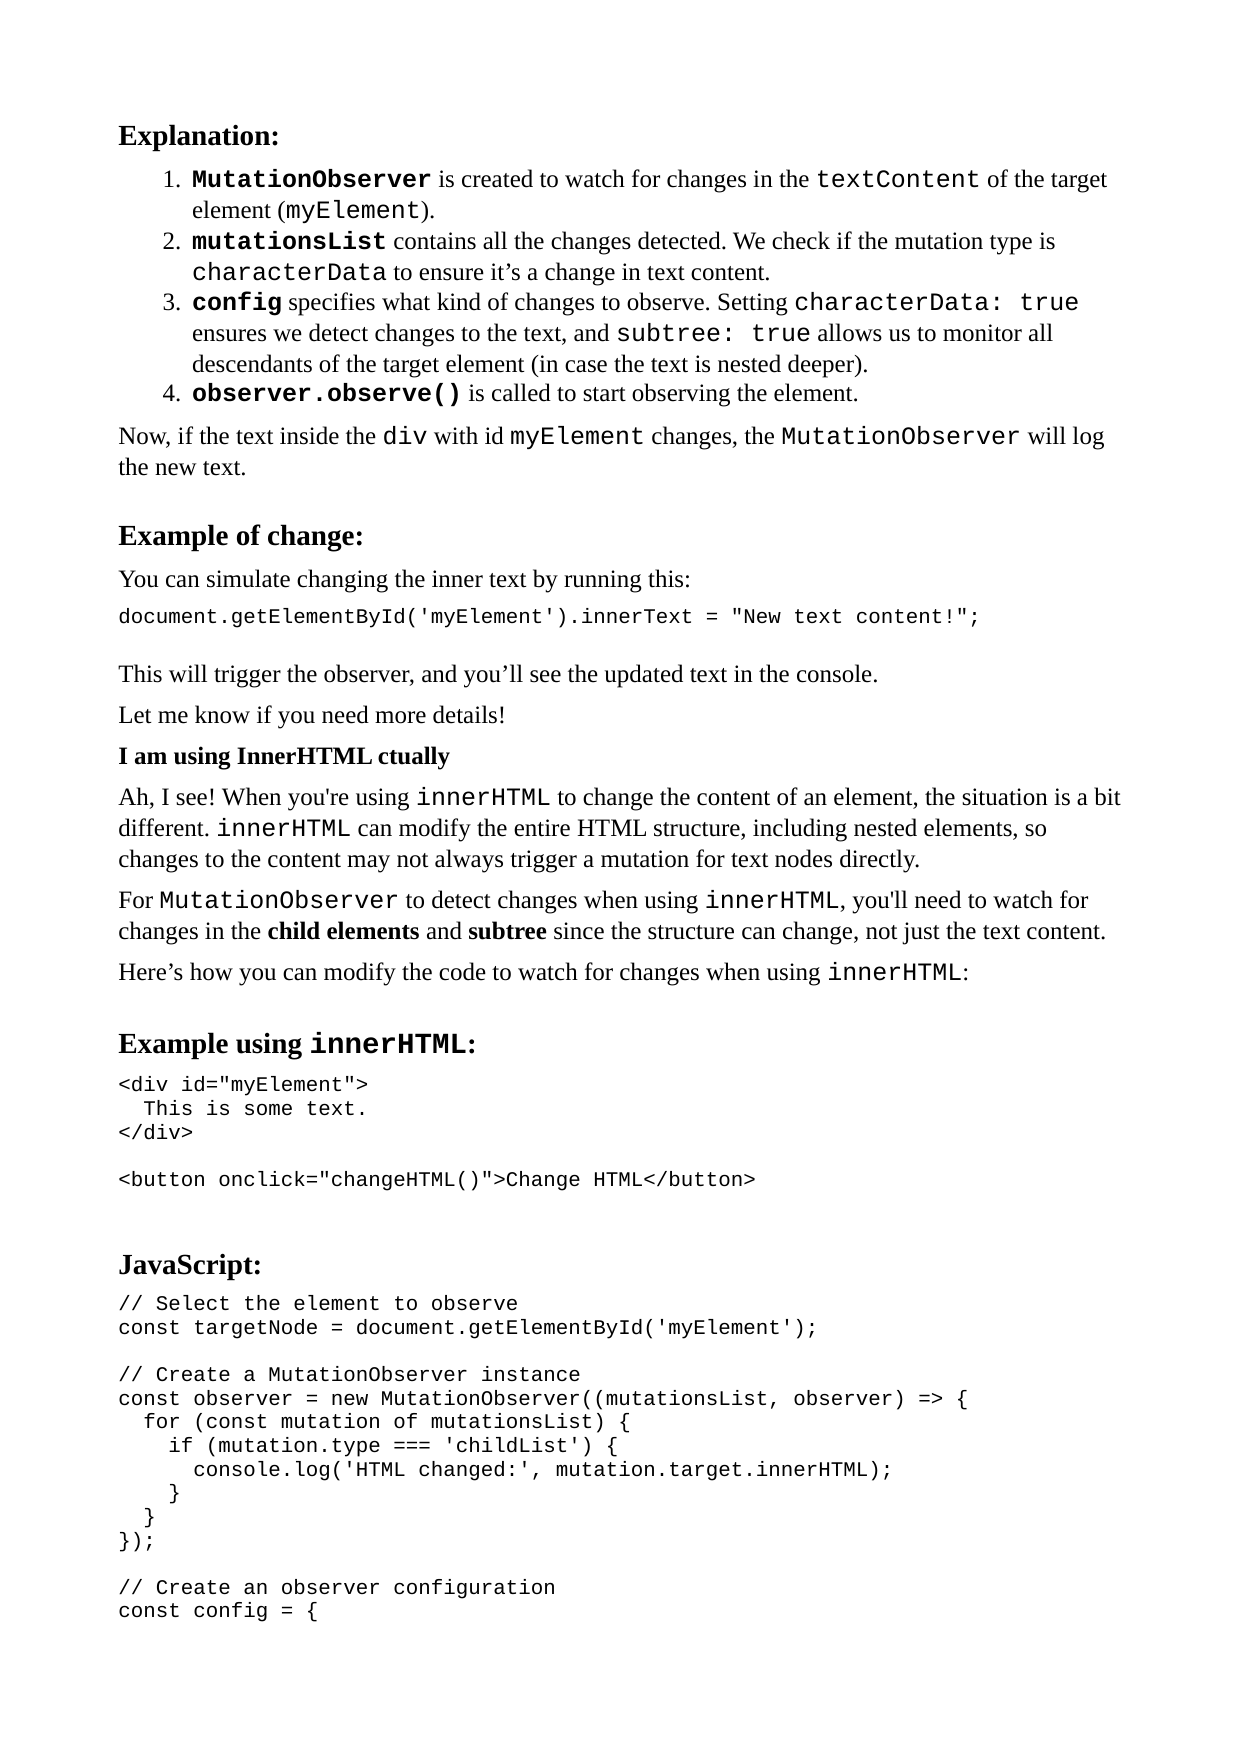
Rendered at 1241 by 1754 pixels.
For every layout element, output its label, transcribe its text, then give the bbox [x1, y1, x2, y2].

list mutationsList contains all the changes detected. We check if the mutation type is characterData to ensure it’s a change in text content. [162, 226, 1122, 287]
text document.getElementById('myElement').innerText = "New text content!"; [118, 606, 1122, 629]
text Here’s how you can modify the code to watch for changes when using innerHTML: [118, 957, 1122, 988]
subtitle Example of change: [118, 518, 1122, 552]
text const config = { [118, 1601, 1122, 1624]
text </div> [118, 1122, 1122, 1145]
text // Create an observer configuration [118, 1577, 1122, 1601]
text For MutationObserver to detect changes when using innerHTML, you'll need to watch for changes in the child elements and subtree since the structure can change, not just the text content. [118, 885, 1122, 945]
text // Create a MutationObserver instance [118, 1364, 1122, 1388]
text console.log('HTML changed:', mutation.target.innerHTML); [118, 1459, 1122, 1482]
text if (mutation.type === 'childList') { [118, 1435, 1122, 1459]
list config specifies what kind of changes to observe. Setting characterData: true ensures we detect changes to the text, and subtree: true allows us to monitor all descendants of the target element (in case the text is nested deeper). [162, 287, 1122, 378]
text Ah, I see! When you're using innerHTML to change the content of an element, the situation is a bit different. innerHTML can modify the entire HTML structure, including nested elements, so changes to the content may not always trigger a mutation for text nodes directly. [118, 782, 1122, 873]
text } [118, 1482, 1122, 1506]
text const observer = new MutationObserver((mutationsList, observer) => { [118, 1388, 1122, 1411]
text <div id="myElement"> [118, 1074, 1122, 1098]
text <button onclick="changeHTML()">Change HTML</button> [118, 1169, 1122, 1193]
text }); [118, 1529, 1122, 1553]
text Now, if the text inside the div with id myElement changes, the MutationObserver will log the new text. [118, 421, 1122, 481]
text for (const mutation of mutationsList) { [118, 1411, 1122, 1435]
subtitle JavaScript: [118, 1247, 1122, 1281]
subtitle Example using innerHTML: [118, 1026, 1122, 1062]
subtitle Explanation: [118, 118, 1122, 152]
text const targetNode = document.getElementById('myElement'); [118, 1317, 1122, 1340]
text } [118, 1506, 1122, 1529]
list MutationObserver is created to watch for changes in the textContent of the target element (myElement). [162, 164, 1122, 226]
text Let me know if you need more details! [118, 700, 1122, 729]
list observer.observe() is called to start observing the element. [162, 378, 1122, 409]
text // Select the element to observe [118, 1293, 1122, 1317]
text I am using InnerHTML ctually [118, 741, 1122, 770]
text You can simulate changing the inner text by running this: [118, 564, 1122, 593]
text This will trigger the observer, and you’ll see the updated text in the console. [118, 659, 1122, 687]
text This is some text. [118, 1098, 1122, 1122]
